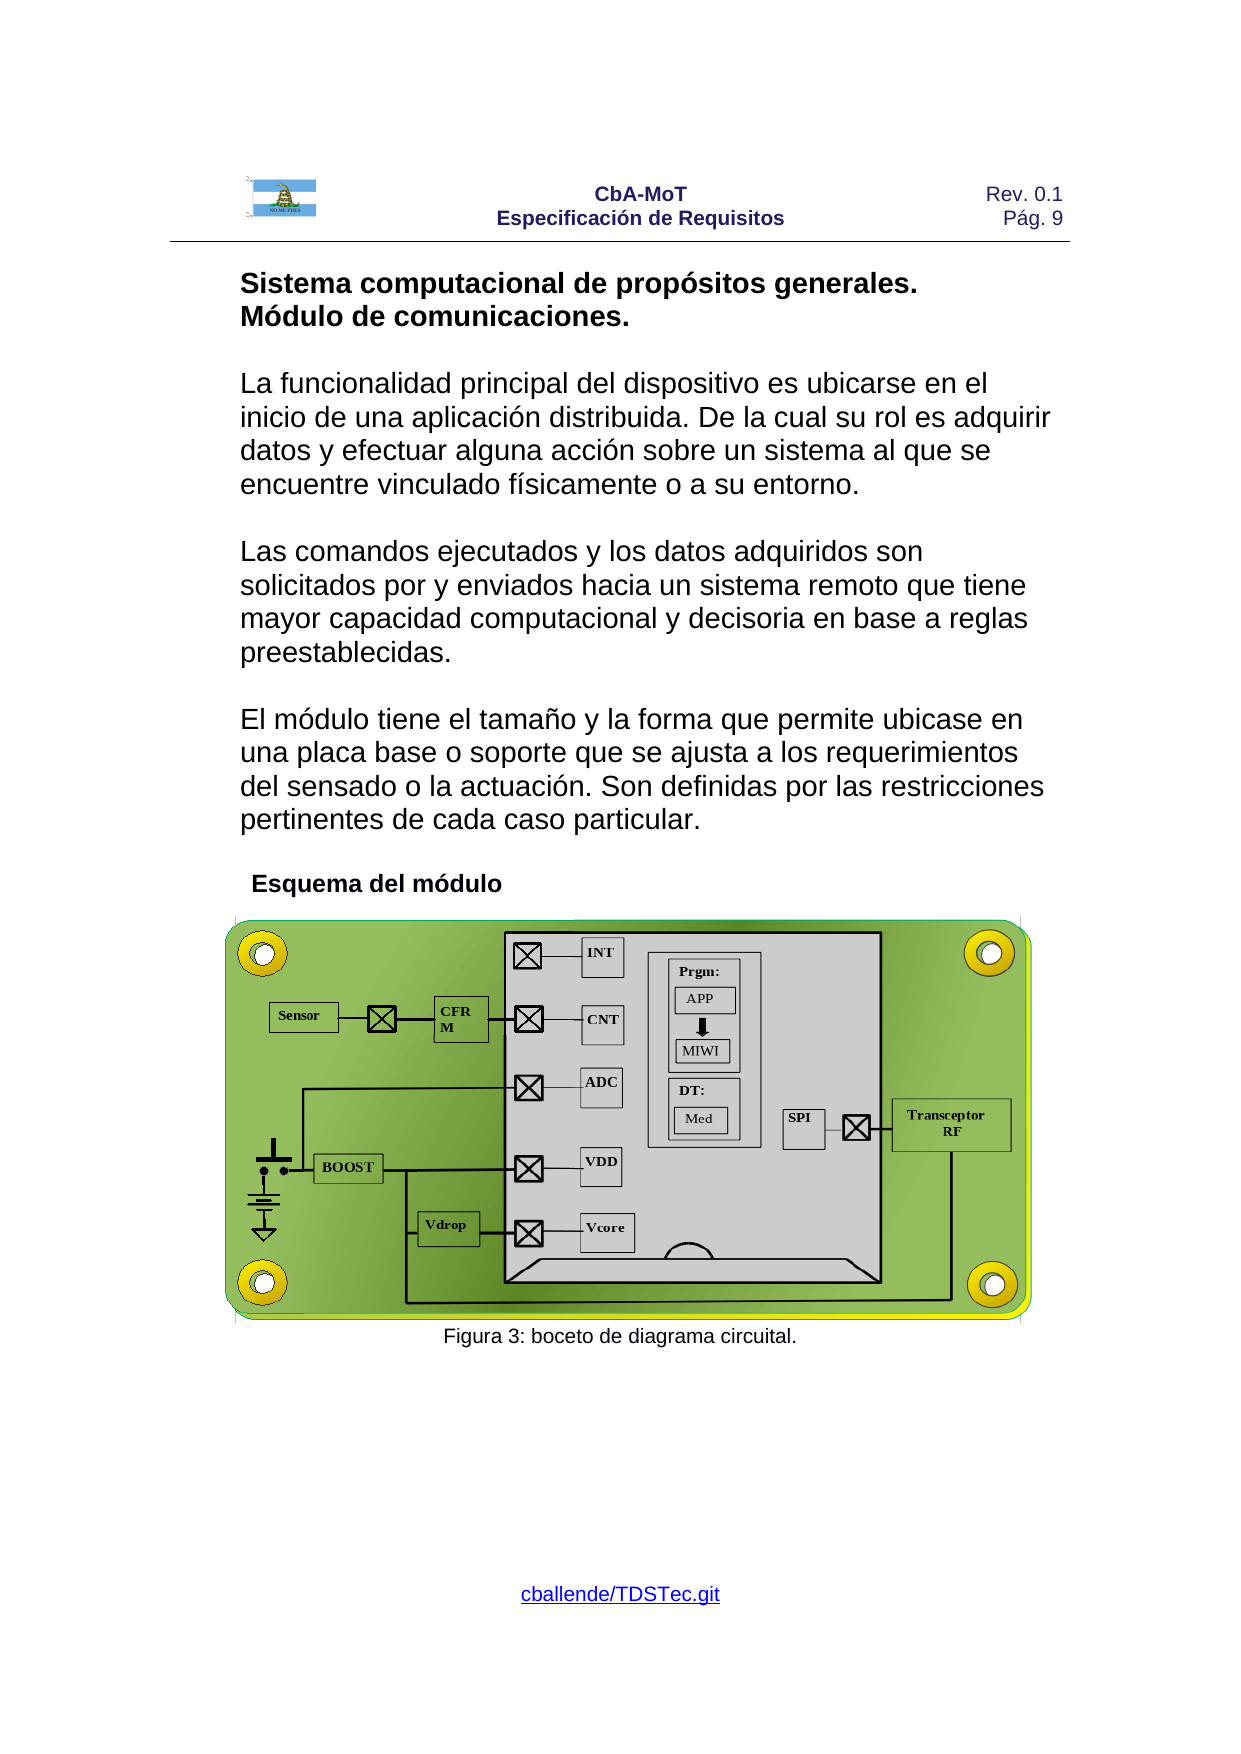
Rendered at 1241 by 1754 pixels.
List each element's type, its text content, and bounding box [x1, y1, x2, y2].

text Sistema computacional de propósitos generales. [240, 266, 1063, 299]
text Esquema del módulo [177, 869, 1063, 898]
picture [217, 916, 1036, 1323]
text Las comandos ejecutados y los datos adquiridos son solicitados por y enviados hacia un sistema remoto que tiene mayor capacidad computacional y decisoria en base a reglas preestablecidas. [240, 534, 1063, 668]
text Figura 3: boceto de diagrama circuital. [177, 898, 1063, 1348]
picture [242, 174, 320, 220]
text La funcionalidad principal del dispositivo es ubicarse en el inicio de una aplicación distribuida. De la cual su rol es adquirir datos y efectuar alguna acción sobre un sistema al que se encuentre vinculado físicamente o a su entorno. [240, 366, 1063, 500]
text El módulo tiene el tamaño y la forma que permite ubicase en una placa base o soporte que se ajusta a los requerimientos del sensado o la actuación. Son definidas por las restricciones pertinentes de cada caso particular. [240, 702, 1063, 836]
text Módulo de comunicaciones. [240, 299, 1063, 333]
